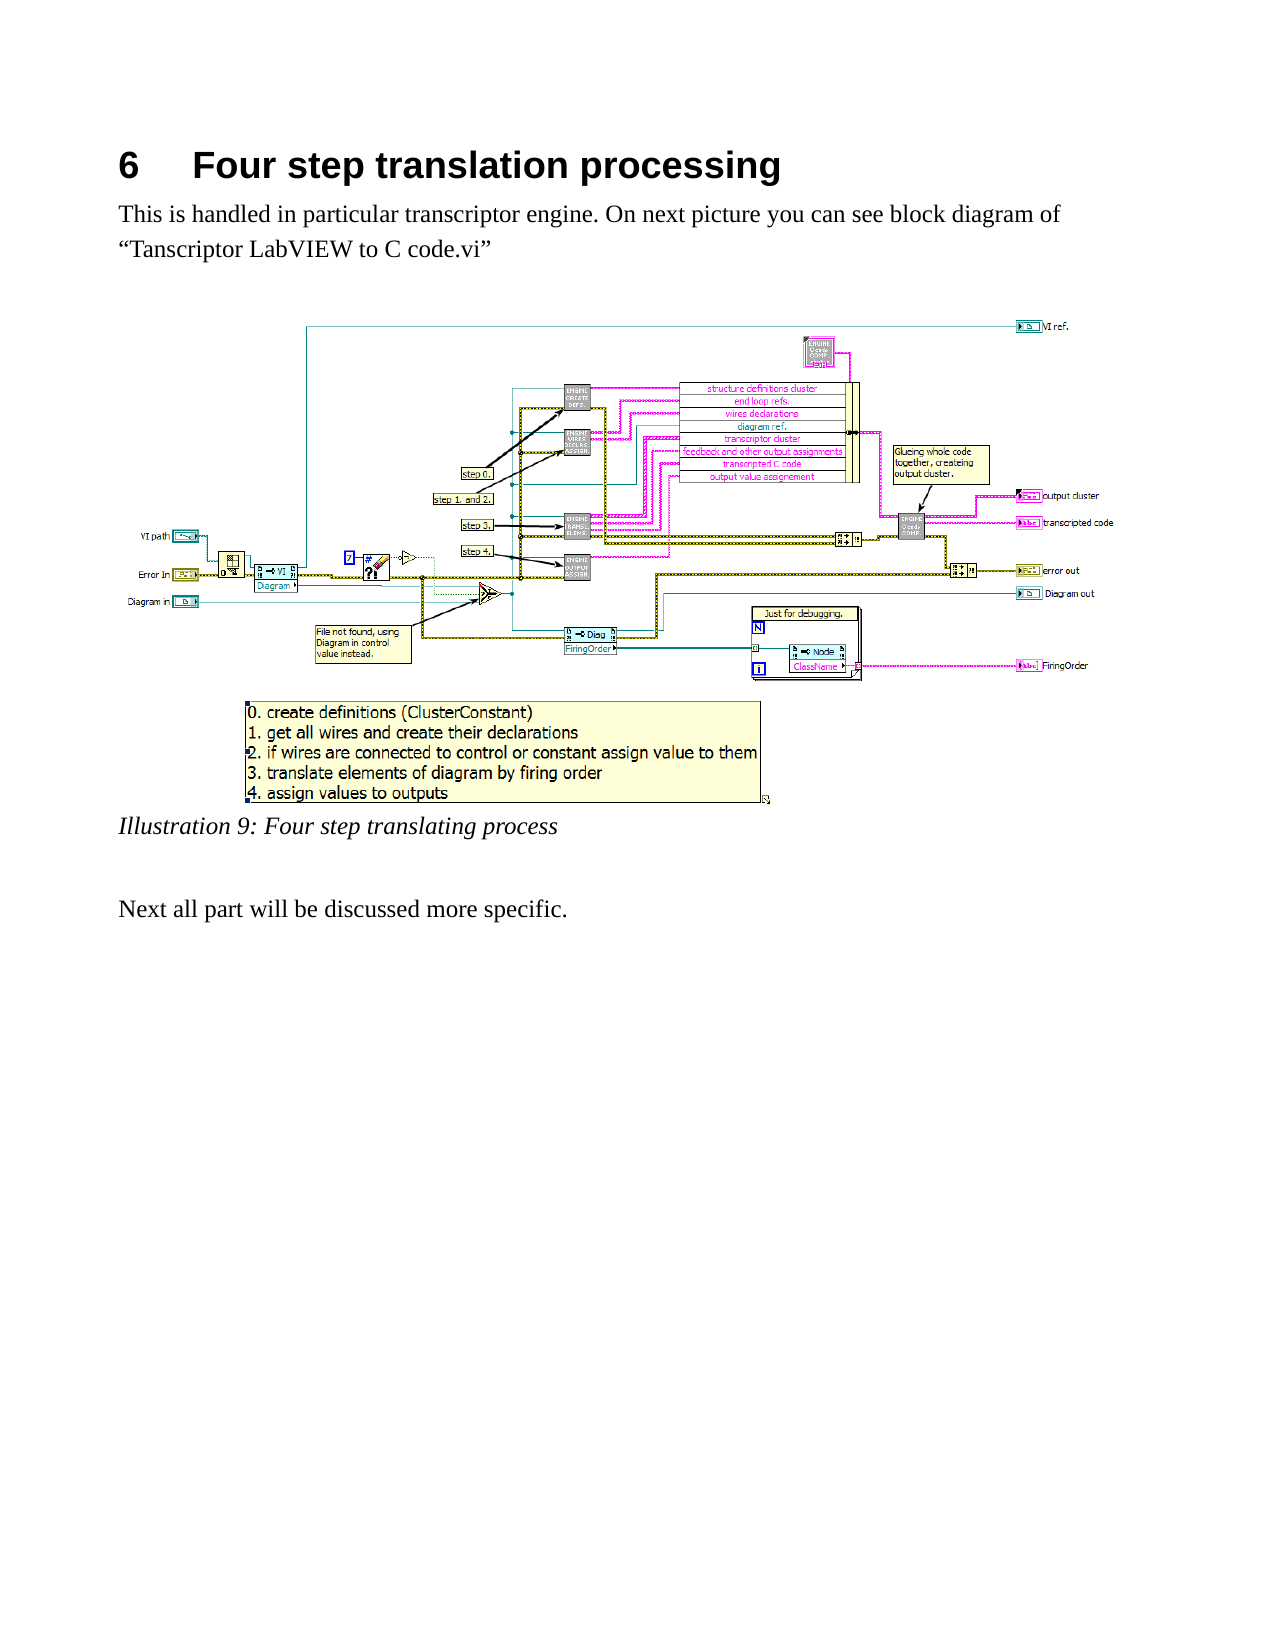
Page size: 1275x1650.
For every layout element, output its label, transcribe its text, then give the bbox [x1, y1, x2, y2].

text This is handled in particular transcriptor engine. On next picture you can see block diagram of “Tanscriptor LabVIEW to C code.vi” [118, 199, 1157, 262]
text Next all part will be discussed more specific. [118, 894, 1157, 923]
subtitle Four step translation processing [118, 143, 1157, 187]
picture [118, 295, 1157, 811]
text Illustration 9: Four step translating process [118, 811, 1157, 839]
